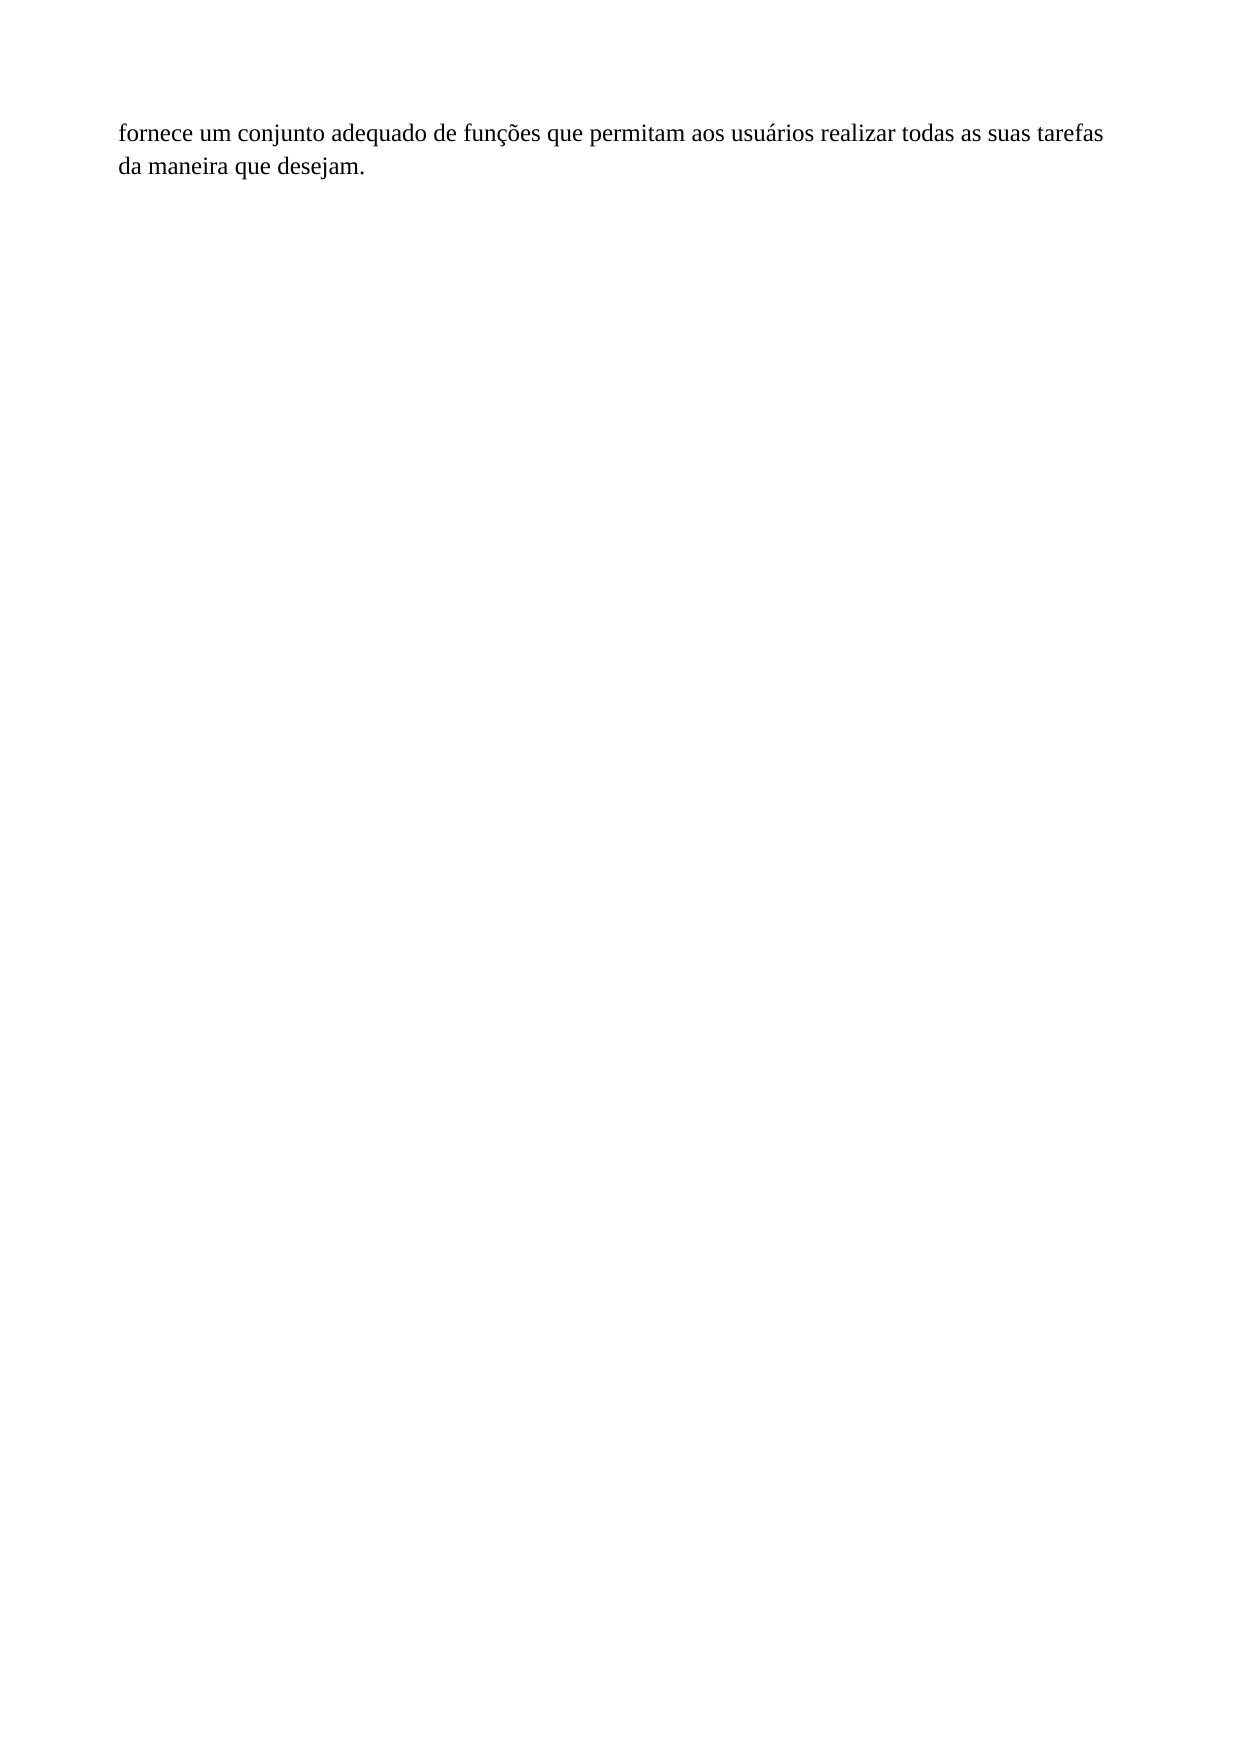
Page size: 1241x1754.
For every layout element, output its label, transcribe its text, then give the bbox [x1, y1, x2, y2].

text fornece um conjunto adequado de funções que permitam aos usuários realizar todas as suas tarefas da maneira que desejam. [118, 118, 1122, 180]
